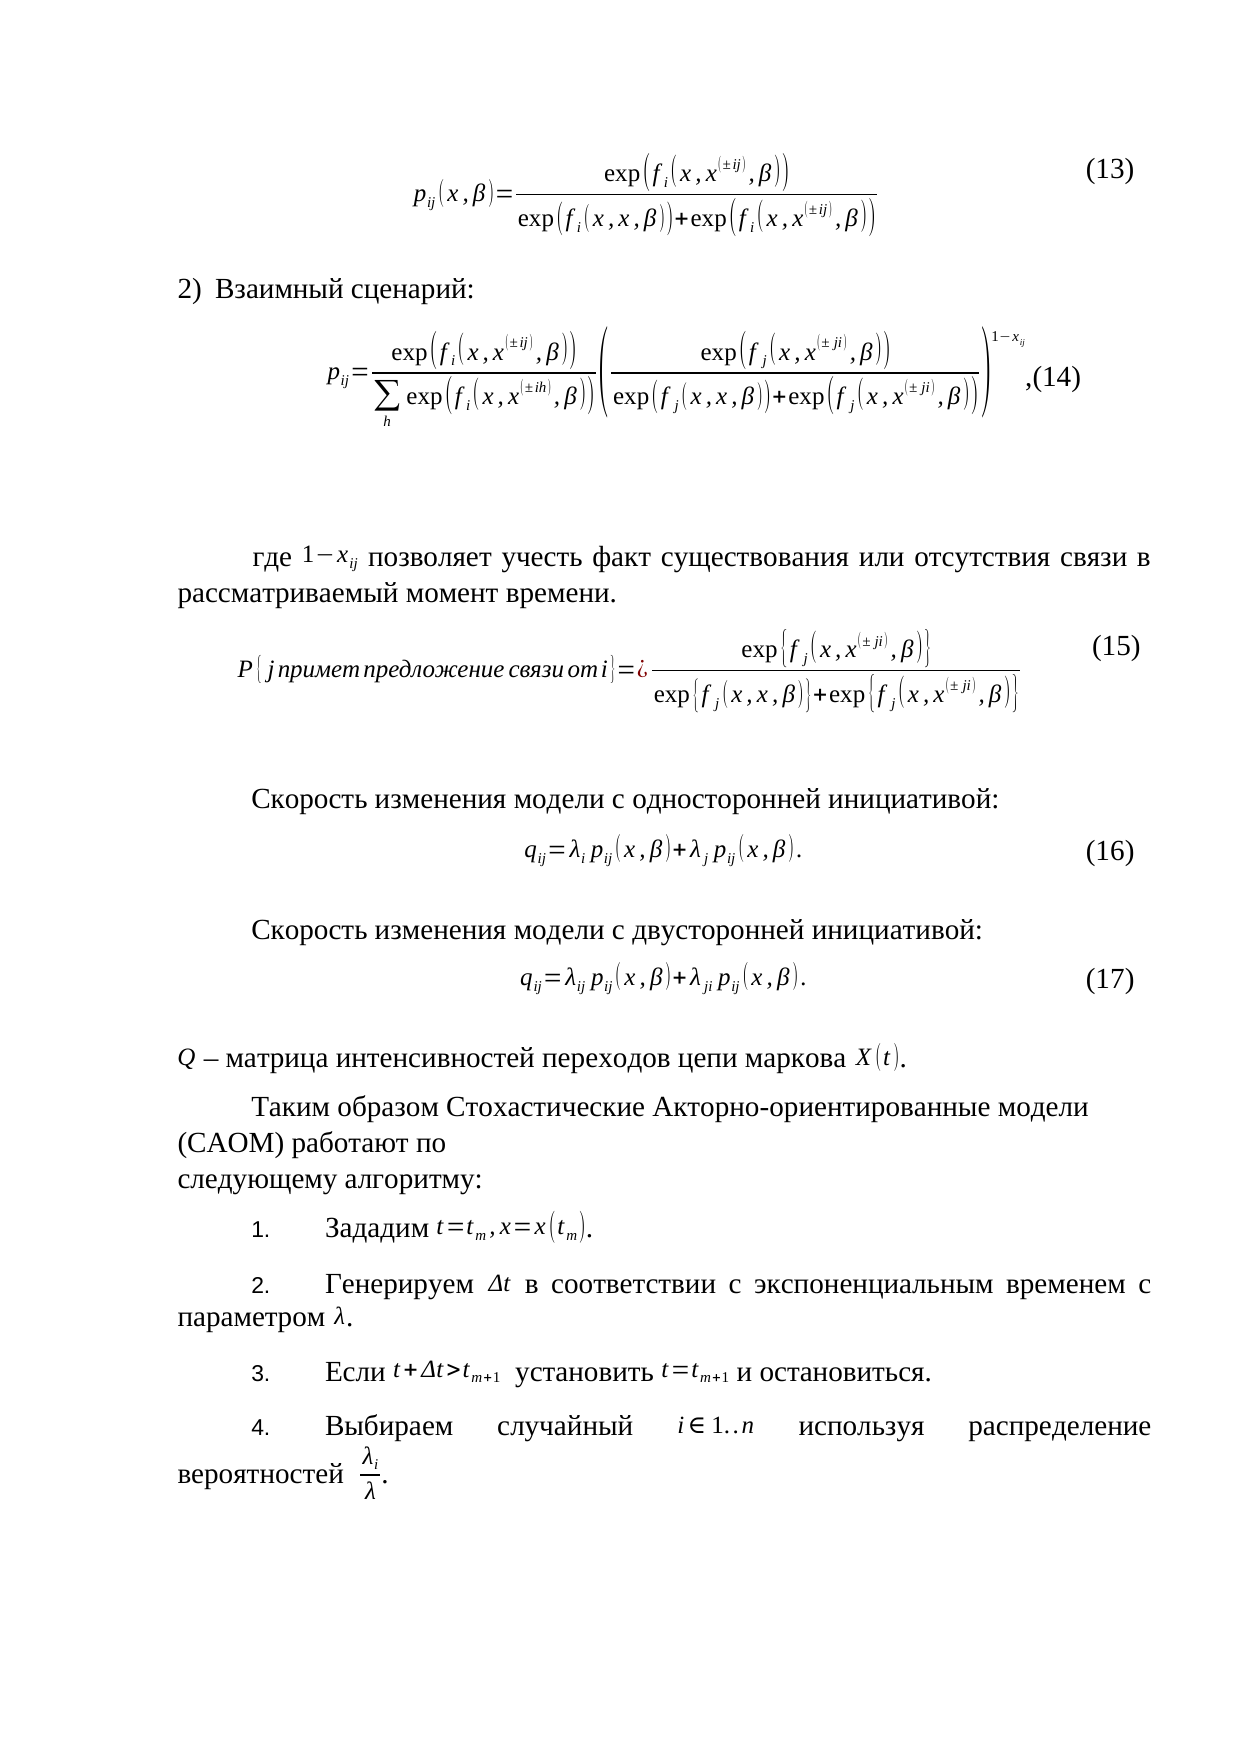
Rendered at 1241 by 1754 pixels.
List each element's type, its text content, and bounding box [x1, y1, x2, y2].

text – матрица интенсивностей переходов цепи маркова . [177, 1040, 1152, 1074]
table_header [177, 833, 1074, 912]
table_header (16) [1074, 833, 1152, 912]
table_header [1126, 505, 1152, 539]
text где позволяет учесть факт существования или отсутствия связи в рассматриваемый момент времени. [177, 539, 1152, 609]
list Зададим . [177, 1210, 1152, 1245]
text Таким образом Стохастические Акторно-ориентированные модели (САОМ) работают по следующему алгоритму: [177, 1089, 1152, 1195]
table_header (13) [1074, 118, 1152, 271]
table_header [177, 961, 1074, 1040]
text Скорость изменения модели с односторонней инициативой: [177, 781, 1152, 814]
text Скорость изменения модели с двусторонней инициативой: [177, 912, 1152, 946]
table_header [177, 505, 1126, 539]
list Взаимный сценарий: [177, 271, 1152, 305]
table_header б) Двусторонняя инициатива: [215, 118, 1074, 271]
list Выбираем случайный используя распределение вероятностей . [177, 1408, 1152, 1504]
table_header [177, 628, 1081, 726]
table_header (17) [1074, 961, 1152, 1040]
table_header (15) [1081, 628, 1152, 726]
list Генерируем в соответствии с экспоненциальным временем с параметром . [177, 1266, 1152, 1333]
text ,(14) [251, 326, 1152, 430]
list Если установить и остановиться. [177, 1354, 1152, 1387]
